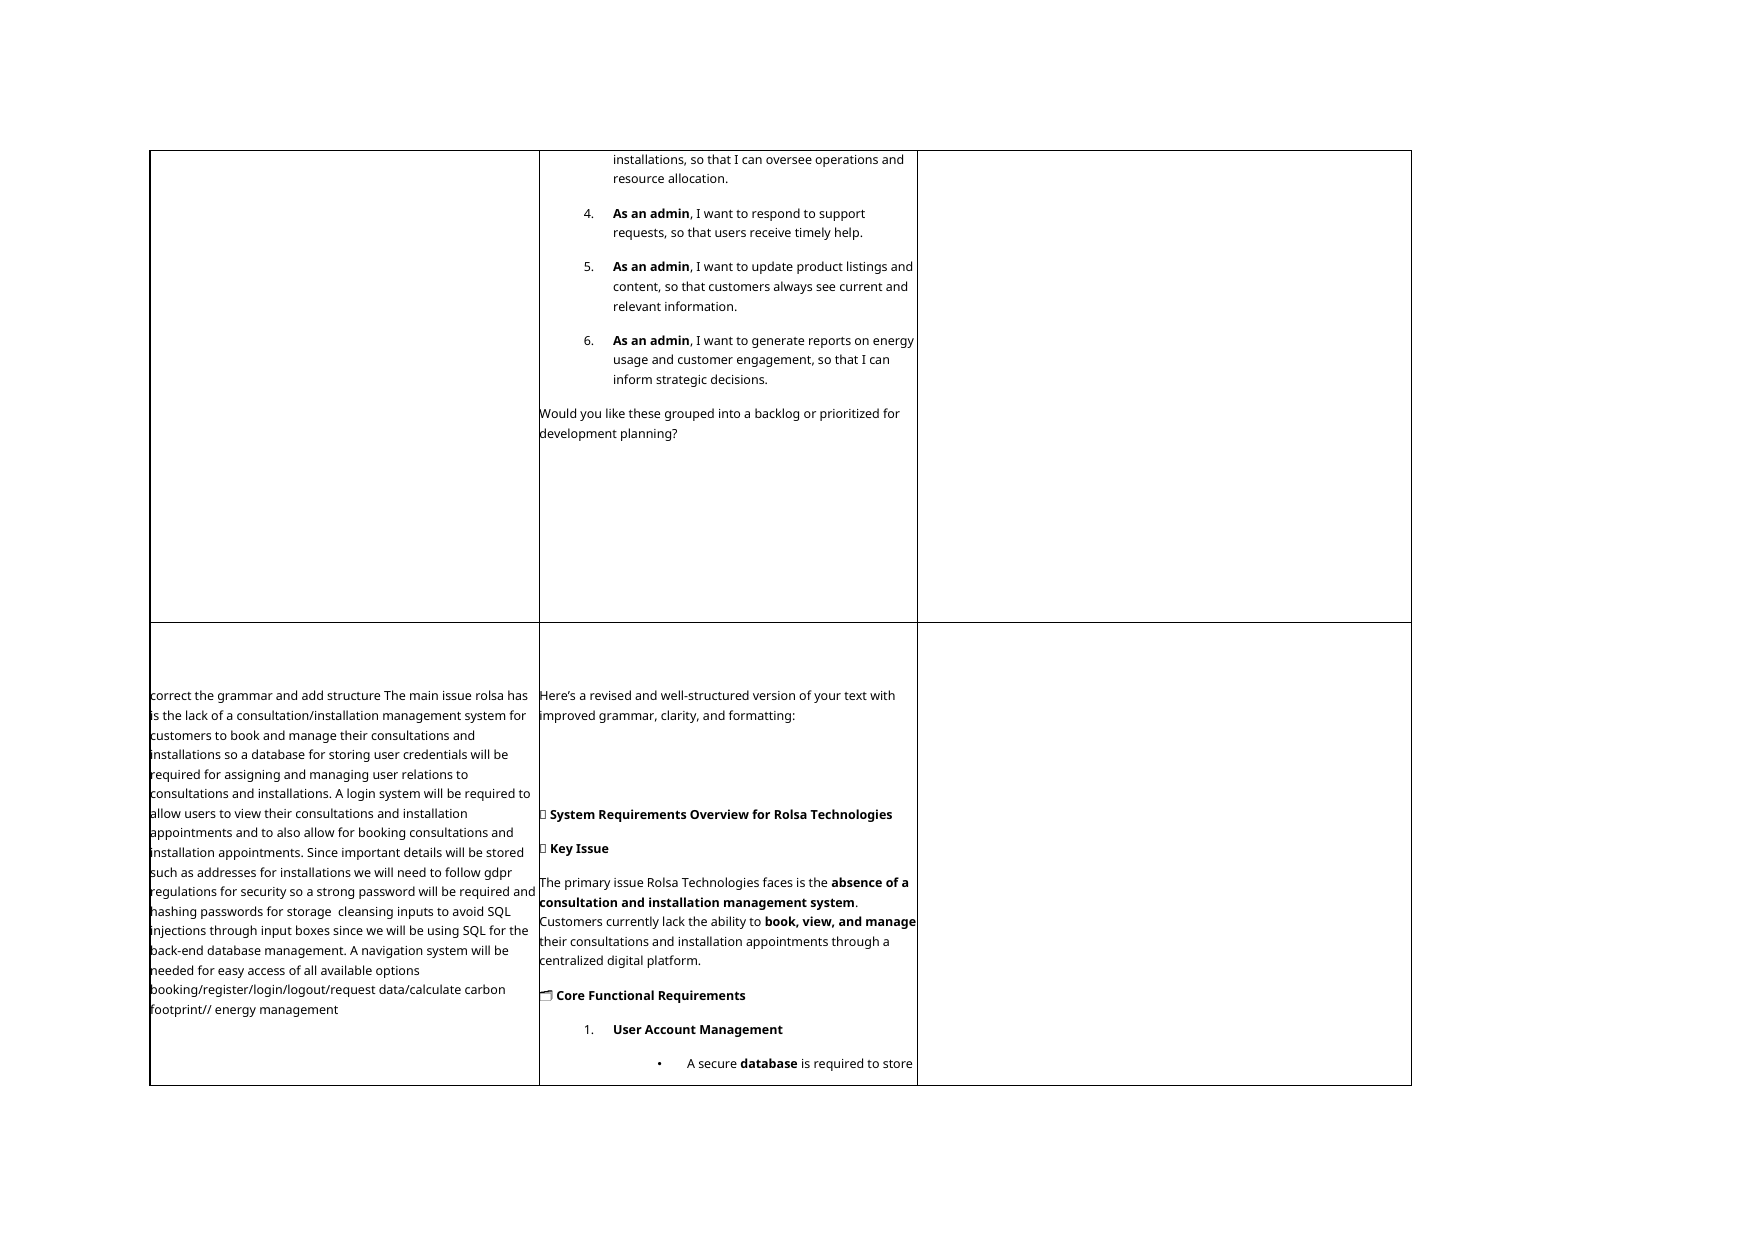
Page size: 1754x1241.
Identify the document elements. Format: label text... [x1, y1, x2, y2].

table_cell correct the grammar and add structure The main issue rolsa has is the lack of a consultation/installation management system for customers to book and manage their consultations and installations so a database for storing user credentials will be required for assigning and managing user relations to consultations and installations. A login system will be required to allow users to view their consultations and installation appointments and to also allow for booking consultations and installation appointments. Since important details will be stored such as addresses for installations we will need to follow gdpr regulations for security so a strong password will be required and hashing passwords for storage cleansing inputs to avoid SQL injections through input boxes since we will be using SQL for the back-end database management. A navigation system will be needed for easy access of all available options booking/register/login/logout/request data/calculate carbon footprint// energy management [151, 623, 539, 1084]
table_cell [918, 151, 1411, 622]
table_cell Here’s a revised and well-structured version of your text with improved grammar, clarity, and formatting: 🔧 System Requirements Overview for Rolsa Technologies 🚨 Key Issue The primary issue Rolsa Technologies faces is the absence of a consultation and installation management system. Customers currently lack the ability to book, view, and manage their consultations and installation appointments through a centralized digital platform. 🗂️ Core Functional Requirements User Account Management A secure database is required to store user credentials. The system must support user-role relationships to link customers with their respective consultations and installations. Authentication System A login and registration module must be implemented to: Allow users to create and manage accounts. Enable users to view, book, and manage their appointments. Data Privacy and Security As sensitive information (e.g., customer addresses) will be stored, the system must comply with GDPR regulations. Security measures should include: Strong password policies Password hashing before storage Input sanitization to prevent SQL injection attacks SQL will be used for back-end database management, so robust query handling is essential. Navigation and User Interface A clear and intuitive navigation system is needed to provide access to key features, including: Booking consultations/installations Registering/logging in/out Viewing and managing appointments Calculating carbon footprint Accessing energy usage and management tools Requesting personal data or support Would you like this turned into a technical specification document or a system architecture outline? [540, 623, 917, 1084]
table_cell [918, 623, 1411, 1084]
table_cell Here are detailed user stories for each of the key user groups interacting with Rolsa Technologies’ digital system. These stories follow the format: As a [user role], I want to [goal], so that [benefit]. 👤 Customers (System Users) As a customer, I want to register an account, so that I can manage my consultations and track my energy data. As a customer, I want to calculate my carbon footprint, so that I can understand and reduce my environmental impact. As a customer, I want to schedule consultations and installations, so that I can plan my transition to green energy. As a customer, I want to access information about green energy products, so that I can make informed purchasing decisions. As a customer, I want accessibility features, so that I can use the system comfortably regardless of my abilities. As a customer, I want to track my energy usage over time, so that I can monitor progress and adjust my habits. 👨‍💼 Consultants As a consultant, I want to view customer profiles and energy data, so that I can tailor my advice during consultations. As a consultant, I want to manage my appointment schedule, so that I can stay organized and efficient. As a consultant, I want to communicate with customers through the system, so that I can confirm details and provide updates. As a consultant, I want to access product information and recommendations, so that I can guide customers effectively. As a consultant, I want to log consultation outcomes, so that the system reflects accurate customer progress. 👷 Builders / Installers As a builder, I want to see my daily installation schedule, so that I know where to go and what to install. As a builder, I want access to site details and instructions, so that I can complete installations correctly and safely. As a builder, I want to update job status in the system, so that admins and customers are informed in real time. As a builder, I want to upload photos and notes after installations, so that documentation is complete and traceable. As a builder, I want offline access to key job info, so that I can work even in low-signal areas. 🧑‍💻 Administrators As an admin, I want to manage user accounts and permissions, so that each role has appropriate access. As an admin, I want to monitor system performance and usage, so that I can ensure reliability and scalability. As an admin, I want to track consultations and installations, so that I can oversee operations and resource allocation. As an admin, I want to respond to support requests, so that users receive timely help. As an admin, I want to update product listings and content, so that customers always see current and relevant information. As an admin, I want to generate reports on energy usage and customer engagement, so that I can inform strategic decisions. Would you like these grouped into a backlog or prioritized for development planning? [540, 151, 917, 622]
table_cell [151, 151, 539, 622]
